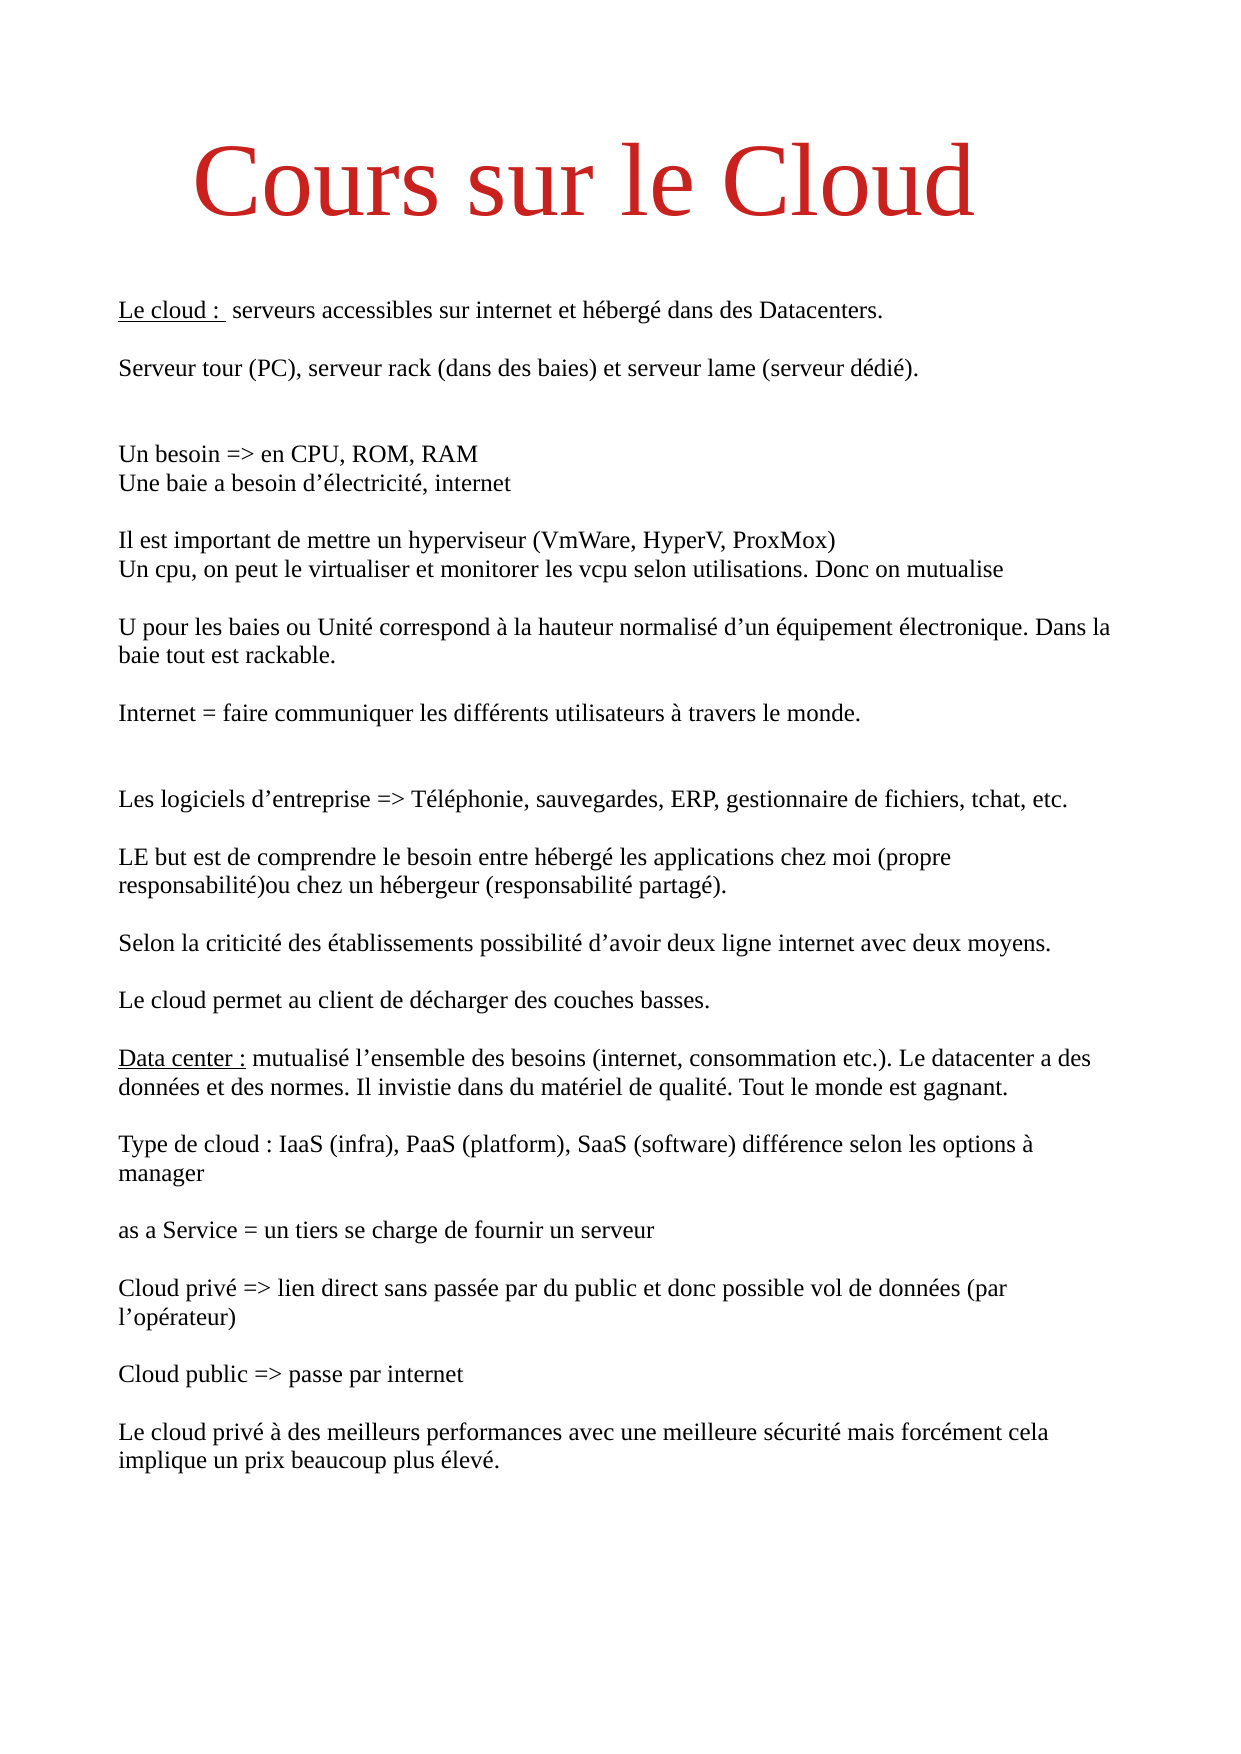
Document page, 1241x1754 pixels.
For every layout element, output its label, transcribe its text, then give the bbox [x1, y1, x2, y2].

text as a Service = un tiers se charge de fournir un serveur [118, 1216, 1122, 1244]
text U pour les baies ou Unité correspond à la hauteur normalisé d’un équipement électronique. Dans la baie tout est rackable. [118, 612, 1122, 669]
text Le cloud permet au client de décharger des couches basses. [118, 986, 1122, 1014]
text Cloud public => passe par internet [118, 1359, 1122, 1388]
text Cours sur le Cloud [118, 118, 1122, 238]
text Le cloud privé à des meilleurs performances avec une meilleure sécurité mais forcément cela implique un prix beaucoup plus élevé. [118, 1417, 1122, 1474]
text Serveur tour (PC), serveur rack (dans des baies) et serveur lame (serveur dédié). [118, 353, 1122, 382]
text Une baie a besoin d’électricité, internet [118, 468, 1122, 497]
text LE but est de comprendre le besoin entre hébergé les applications chez moi (propre responsabilité)ou chez un hébergeur (responsabilité partagé). [118, 842, 1122, 899]
text Les logiciels d’entreprise => Téléphonie, sauvegardes, ERP, gestionnaire de fichiers, tchat, etc. [118, 784, 1122, 813]
text Un besoin => en CPU, ROM, RAM [118, 439, 1122, 468]
text Internet = faire communiquer les différents utilisateurs à travers le monde. [118, 698, 1122, 727]
text Il est important de mettre un hyperviseur (VmWare, HyperV, ProxMox) [118, 526, 1122, 554]
text Cloud privé => lien direct sans passée par du public et donc possible vol de données (par l’opérateur) [118, 1273, 1122, 1331]
text Le cloud : serveurs accessibles sur internet et hébergé dans des Datacenters. [118, 296, 1122, 324]
text Data center : mutualisé l’ensemble des besoins (internet, consommation etc.). Le datacenter a des données et des normes. Il invistie dans du matériel de qualité. Tout le monde est gagnant. [118, 1043, 1122, 1101]
text Selon la criticité des établissements possibilité d’avoir deux ligne internet avec deux moyens. [118, 928, 1122, 957]
text Un cpu, on peut le virtualiser et monitorer les vcpu selon utilisations. Donc on mutualise [118, 554, 1122, 583]
text Type de cloud : IaaS (infra), PaaS (platform), SaaS (software) différence selon les options à manager [118, 1129, 1122, 1187]
